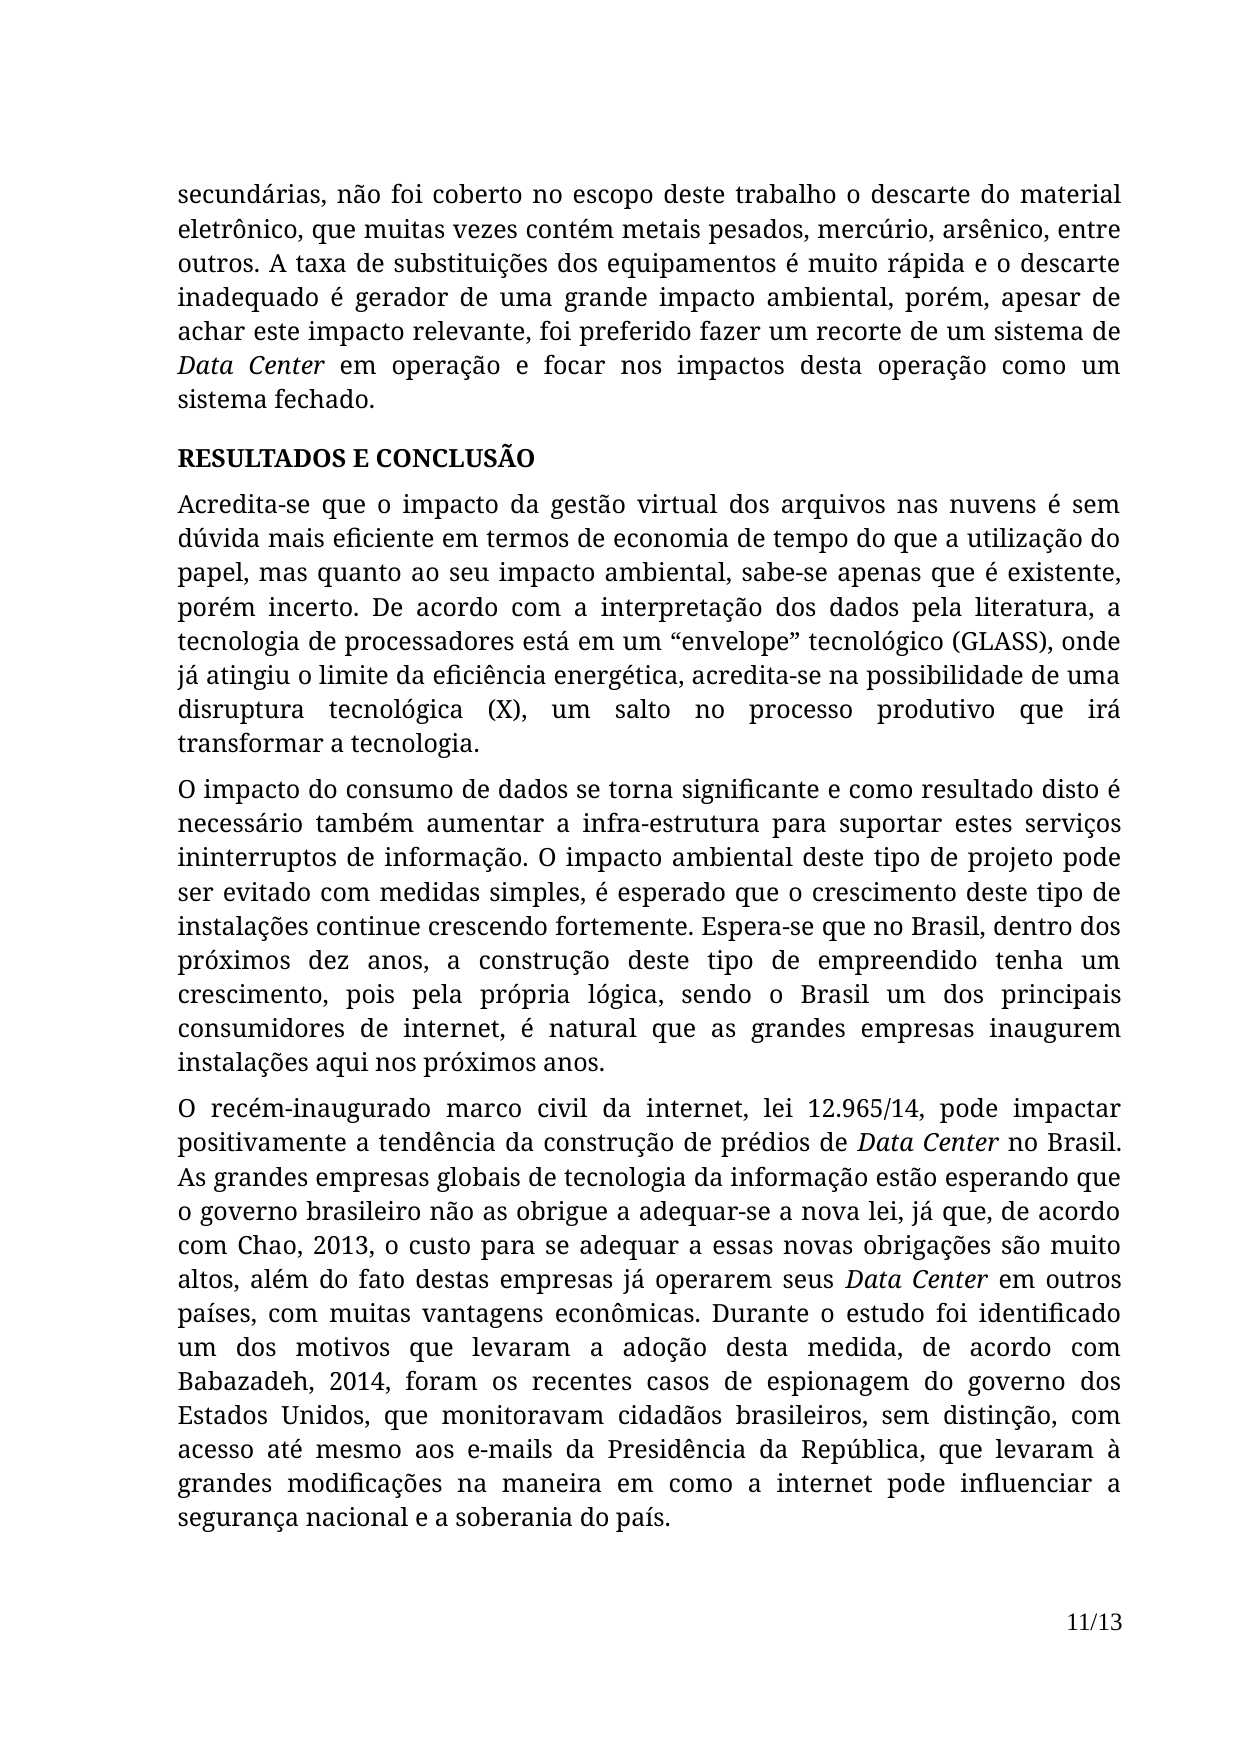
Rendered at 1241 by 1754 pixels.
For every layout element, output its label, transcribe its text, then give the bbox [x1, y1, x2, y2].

text Acredita-se que o impacto da gestão virtual dos arquivos nas nuvens é sem dúvida mais eficiente em termos de economia de tempo do que a utilização do papel, mas quanto ao seu impacto ambiental, sabe-se apenas que é existente, porém incerto. De acordo com a interpretação dos dados pela literatura, a tecnologia de processadores está em um “envelope” tecnológico (GLASS), onde já atingiu o limite da eficiência energética, acredita-se na possibilidade de uma disruptura tecnológica (X), um salto no processo produtivo que irá transformar a tecnologia. [177, 487, 1122, 759]
text secundárias, não foi coberto no escopo deste trabalho o descarte do material eletrônico, que muitas vezes contém metais pesados, mercúrio, arsênico, entre outros. A taxa de substituições dos equipamentos é muito rápida e o descarte inadequado é gerador de uma grande impacto ambiental, porém, apesar de achar este impacto relevante, foi preferido fazer um recorte de um sistema de Data Center em operação e focar nos impactos desta operação como um sistema fechado. [177, 177, 1122, 416]
subtitle Resultados e Conclusão [177, 441, 1122, 474]
text O recém-inaugurado marco civil da internet, lei 12.965/14, pode impactar positivamente a tendência da construção de prédios de Data Center no Brasil. As grandes empresas globais de tecnologia da informação estão esperando que o governo brasileiro não as obrigue a adequar-se a nova lei, já que, de acordo com Chao, 2013, o custo para se adequar a essas novas obrigações são muito altos, além do fato destas empresas já operarem seus Data Center em outros países, com muitas vantagens econômicas. Durante o estudo foi identificado um dos motivos que levaram a adoção desta medida, de acordo com Babazadeh, 2014, foram os recentes casos de espionagem do governo dos Estados Unidos, que monitoravam cidadãos brasileiros, sem distinção, com acesso até mesmo aos e-mails da Presidência da República, que levaram à grandes modificações na maneira em como a internet pode influenciar a segurança nacional e a soberania do país. [177, 1091, 1122, 1534]
text O impacto do consumo de dados se torna significante e como resultado disto é necessário também aumentar a infra-estrutura para suportar estes serviços ininterruptos de informação. O impacto ambiental deste tipo de projeto pode ser evitado com medidas simples, é esperado que o crescimento deste tipo de instalações continue crescendo fortemente. Espera-se que no Brasil, dentro dos próximos dez anos, a construção deste tipo de empreendido tenha um crescimento, pois pela própria lógica, sendo o Brasil um dos principais consumidores de internet, é natural que as grandes empresas inaugurem instalações aqui nos próximos anos. [177, 772, 1122, 1078]
